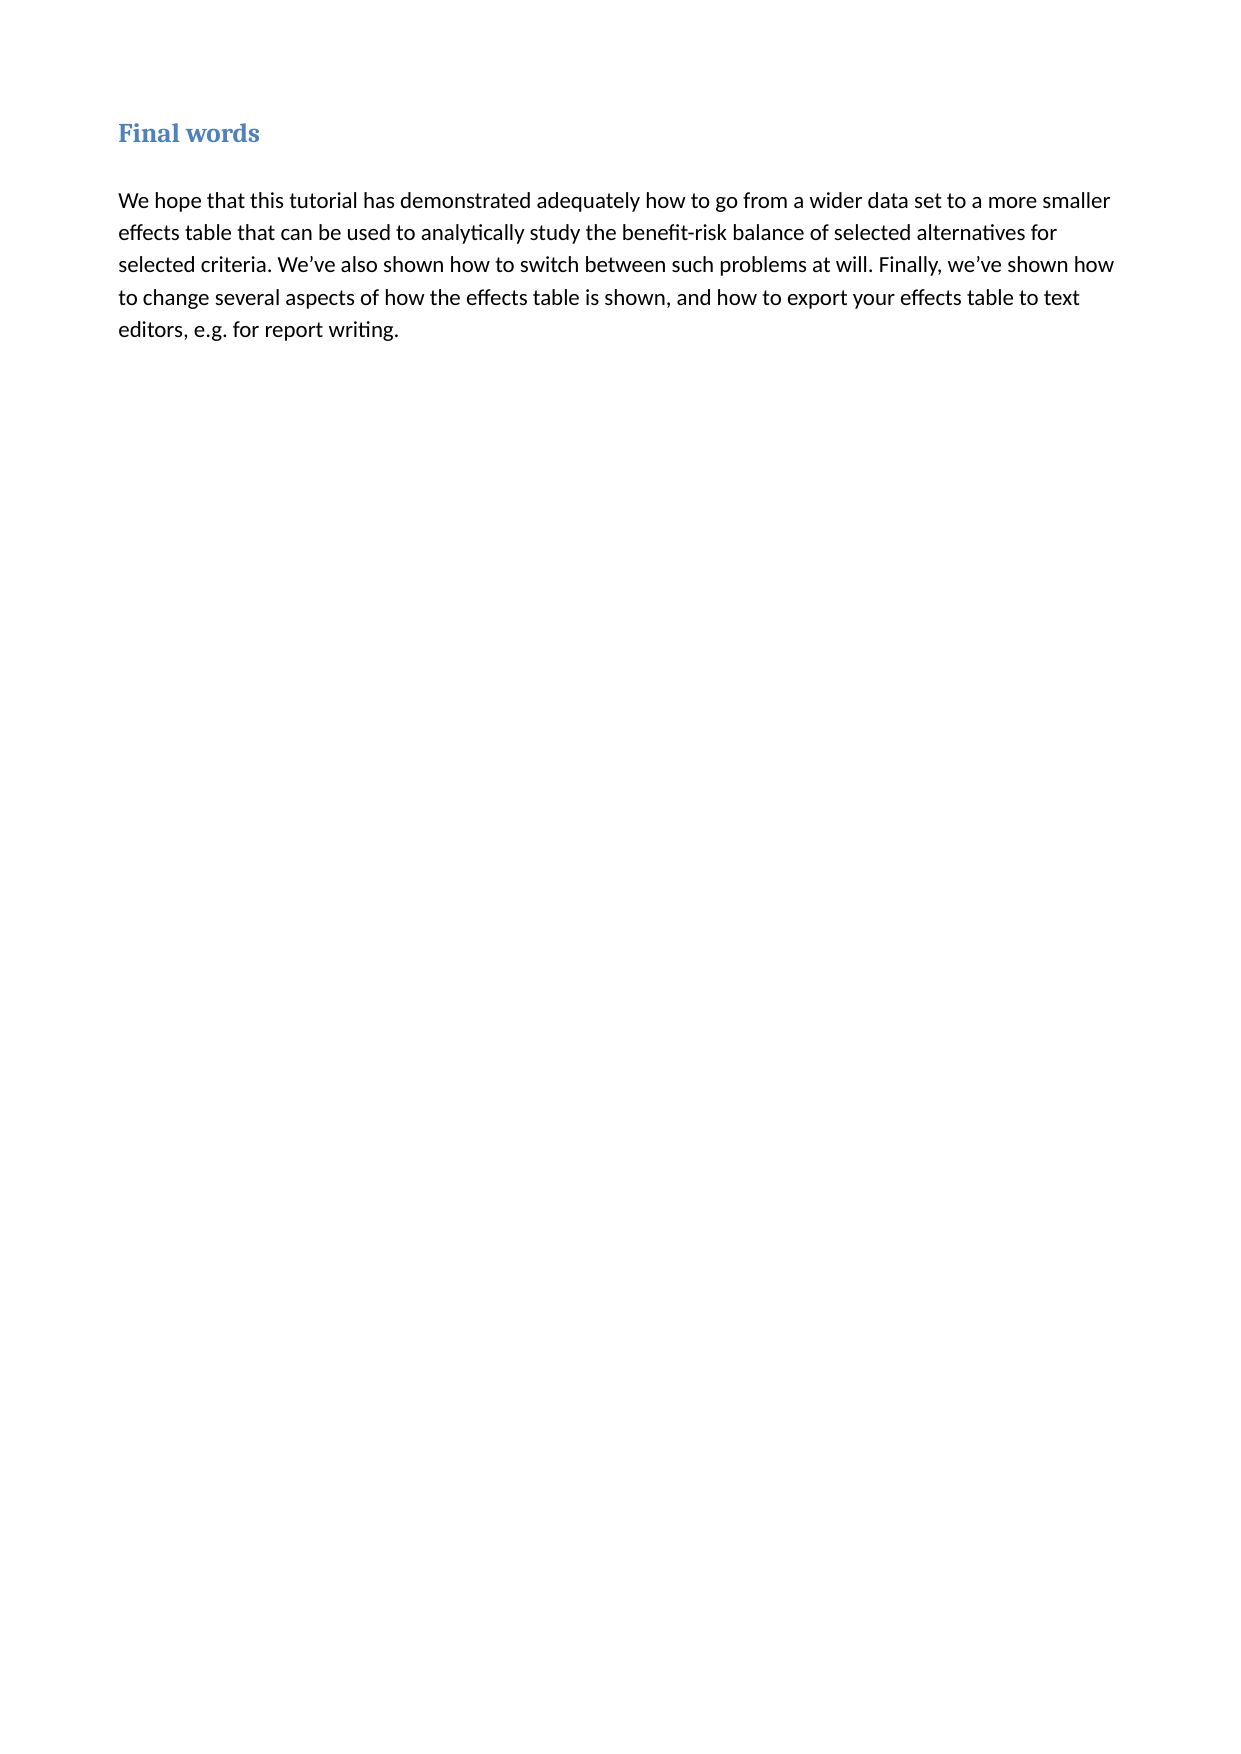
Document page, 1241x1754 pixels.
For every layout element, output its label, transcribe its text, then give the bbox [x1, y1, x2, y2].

subtitle Final words [118, 118, 1122, 149]
text We hope that this tutorial has demonstrated adequately how to go from a wider data set to a more smaller effects table that can be used to analytically study the benefit-risk balance of selected alternatives for selected criteria. We’ve also shown how to switch between such problems at will. Finally, we’ve shown how to change several aspects of how the effects table is shown, and how to export your effects table to text editors, e.g. for report writing. [118, 186, 1122, 343]
